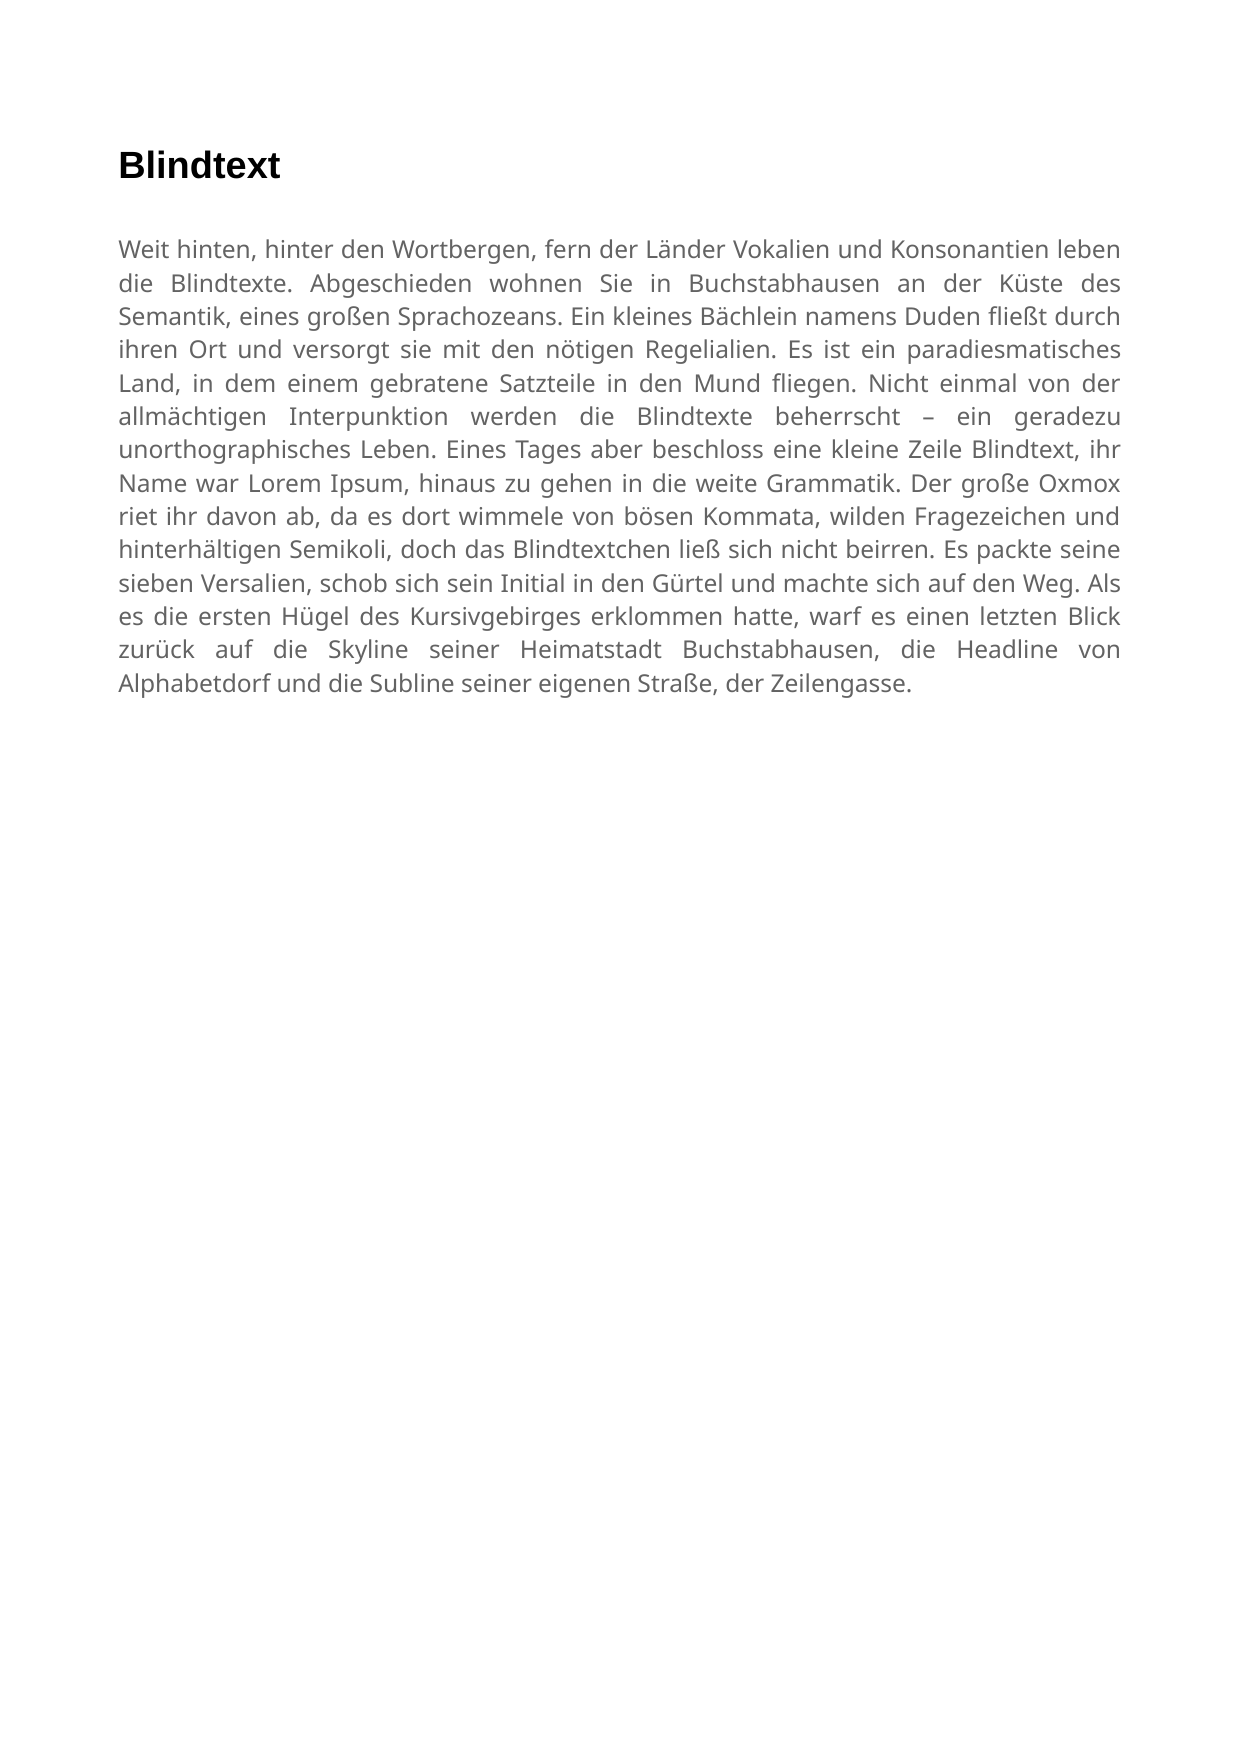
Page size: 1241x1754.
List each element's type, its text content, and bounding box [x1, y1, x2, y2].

text Weit hinten, hinter den Wortbergen, fern der Länder Vokalien und Konsonantien leben die Blindtexte. Abgeschieden wohnen Sie in Buchstabhausen an der Küste des Semantik, eines großen Sprachozeans. Ein kleines Bächlein namens Duden fließt durch ihren Ort und versorgt sie mit den nötigen Regelialien. Es ist ein paradiesmatisches Land, in dem einem gebratene Satzteile in den Mund fliegen. Nicht einmal von der allmächtigen Interpunktion werden die Blindtexte beherrscht – ein geradezu unorthographisches Leben. Eines Tages aber beschloss eine kleine Zeile Blindtext, ihr Name war Lorem Ipsum, hinaus zu gehen in die weite Grammatik. Der große Oxmox riet ihr davon ab, da es dort wimmele von bösen Kommata, wilden Fragezeichen und hinterhältigen Semikoli, doch das Blindtextchen ließ sich nicht beirren. Es packte seine sieben Versalien, schob sich sein Initial in den Gürtel und machte sich auf den Weg. Als es die ersten Hügel des Kursivgebirges erklommen hatte, warf es einen letzten Blick zurück auf die Skyline seiner Heimatstadt Buchstabhausen, die Headline von Alphabetdorf und die Subline seiner eigenen Straße, der Zeilengasse. [118, 233, 1122, 699]
subtitle Blindtext [118, 143, 1122, 187]
